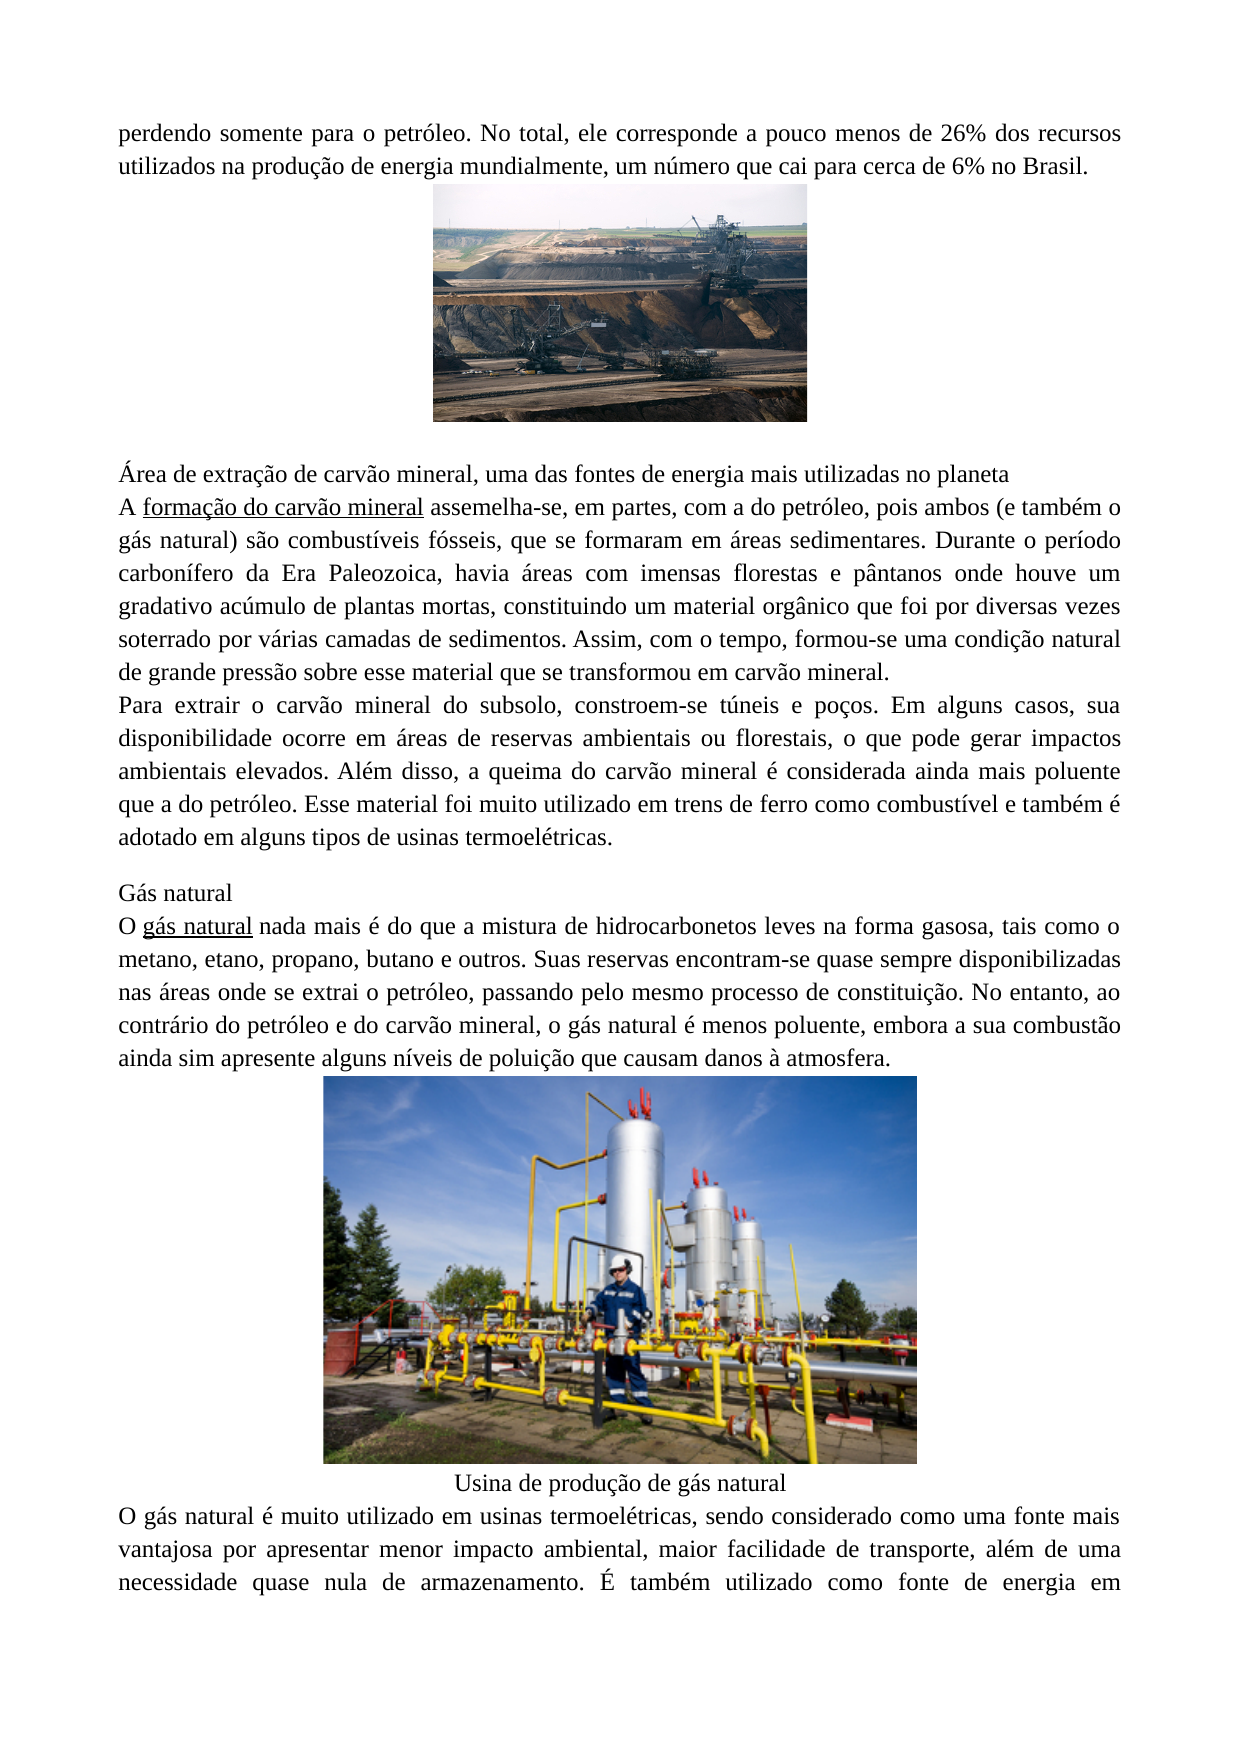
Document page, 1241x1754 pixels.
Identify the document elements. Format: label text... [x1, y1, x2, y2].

picture [433, 184, 808, 422]
text O gás natural é muito utilizado em usinas termoelétricas, sendo considerado como uma fonte mais vantajosa por apresentar menor impacto ambiental, maior facilidade de transporte, além de uma necessidade quase nula de armazenamento. É também utilizado como fonte de energia em [118, 1501, 1122, 1596]
text A formação do carvão mineral assemelha-se, em partes, com a do petróleo, pois ambos (e também o gás natural) são combustíveis fósseis, que se formaram em áreas sedimentares. Durante o período carbonífero da Era Paleozoica, havia áreas com imensas florestas e pântanos onde houve um gradativo acúmulo de plantas mortas, constituindo um material orgânico que foi por diversas vezes soterrado por várias camadas de sedimentos. Assim, com o tempo, formou-se uma condição natural de grande pressão sobre esse material que se transformou em carvão mineral. [118, 492, 1122, 686]
text Área de extração de carvão mineral, uma das fontes de energia mais utilizadas no planeta [118, 459, 1122, 487]
text O gás natural nada mais é do que a mistura de hidrocarbonetos leves na forma gasosa, tais como o metano, etano, propano, butano e outros. Suas reservas encontram-se quase sempre disponibilizadas nas áreas onde se extrai o petróleo, passando pelo mesmo processo de constituição. No entanto, ao contrário do petróleo e do carvão mineral, o gás natural é menos poluente, embora a sua combustão ainda sim apresente alguns níveis de poluição que causam danos à atmosfera. [118, 911, 1122, 1072]
text Usina de produção de gás natural [118, 1076, 1122, 1497]
picture [323, 1076, 917, 1464]
text Gás natural [118, 878, 1122, 907]
text Para extrair o carvão mineral do subsolo, constroem-se túneis e poços. Em alguns casos, sua disponibilidade ocorre em áreas de reservas ambientais ou florestais, o que pode gerar impactos ambientais elevados. Além disso, a queima do carvão mineral é considerada ainda mais poluente que a do petróleo. Esse material foi muito utilizado em trens de ferro como combustível e também é adotado em alguns tipos de usinas termoelétricas. [118, 690, 1122, 851]
text perdendo somente para o petróleo. No total, ele corresponde a pouco menos de 26% dos recursos utilizados na produção de energia mundialmente, um número que cai para cerca de 6% no Brasil. [118, 118, 1122, 180]
